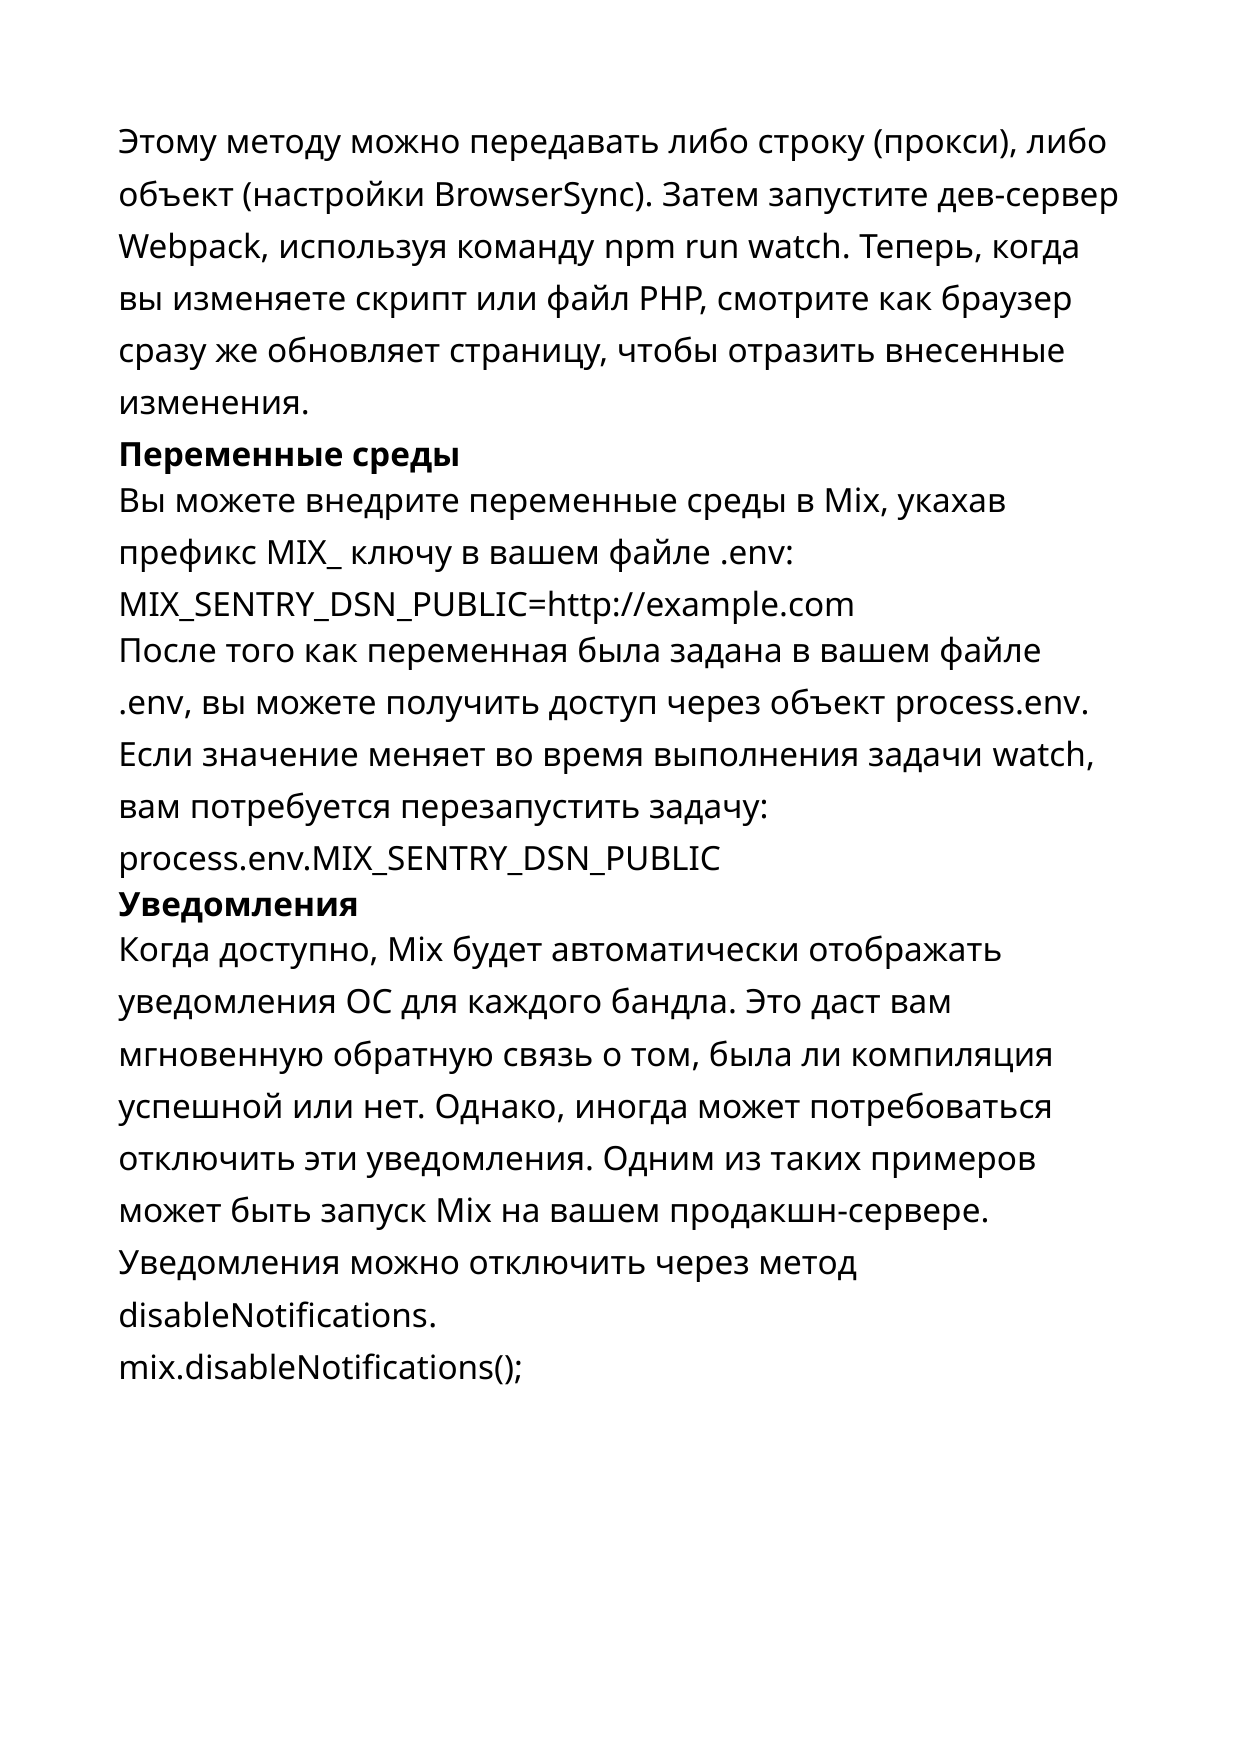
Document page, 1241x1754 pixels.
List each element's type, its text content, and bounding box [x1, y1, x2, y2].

text process.env.MIX_SENTRY_DSN_PUBLIC [118, 835, 1122, 881]
text Когда доступно, Mix будет автоматически отображать уведомления ОС для каждого бандла. Это даст вам мгновенную обратную связь о том, была ли компиляция успешной или нет. Однако, иногда может потребоваться отключить эти уведомления. Одним из таких примеров может быть запуск Mix на вашем продакшн-сервере. Уведомления можно отключить через метод disableNotifications. [118, 926, 1122, 1337]
text После того как переменная была задана в вашем файле .env, вы можете получить доступ через объект process.env. Если значение меняет во время выполнения задачи watch, вам потребуется перезапустить задачу: [118, 626, 1122, 828]
text Вы можете внедрите переменные среды в Mix, укахав префикс MIX_ ключу в вашем файле .env: [118, 477, 1122, 574]
text mix.disableNotifications(); [118, 1343, 1122, 1389]
subtitle Уведомления [118, 881, 1122, 926]
text MIX_SENTRY_DSN_PUBLIC=http://example.com [118, 581, 1122, 626]
subtitle Переменные среды [118, 431, 1122, 477]
text Этому методу можно передавать либо строку (прокси), либо объект (настройки BrowserSync). Затем запустите дев-сервер Webpack, используя команду npm run watch. Теперь, когда вы изменяете скрипт или файл PHP, смотрите как браузер сразу же обновляет страницу, чтобы отразить внесенные изменения. [118, 118, 1122, 424]
